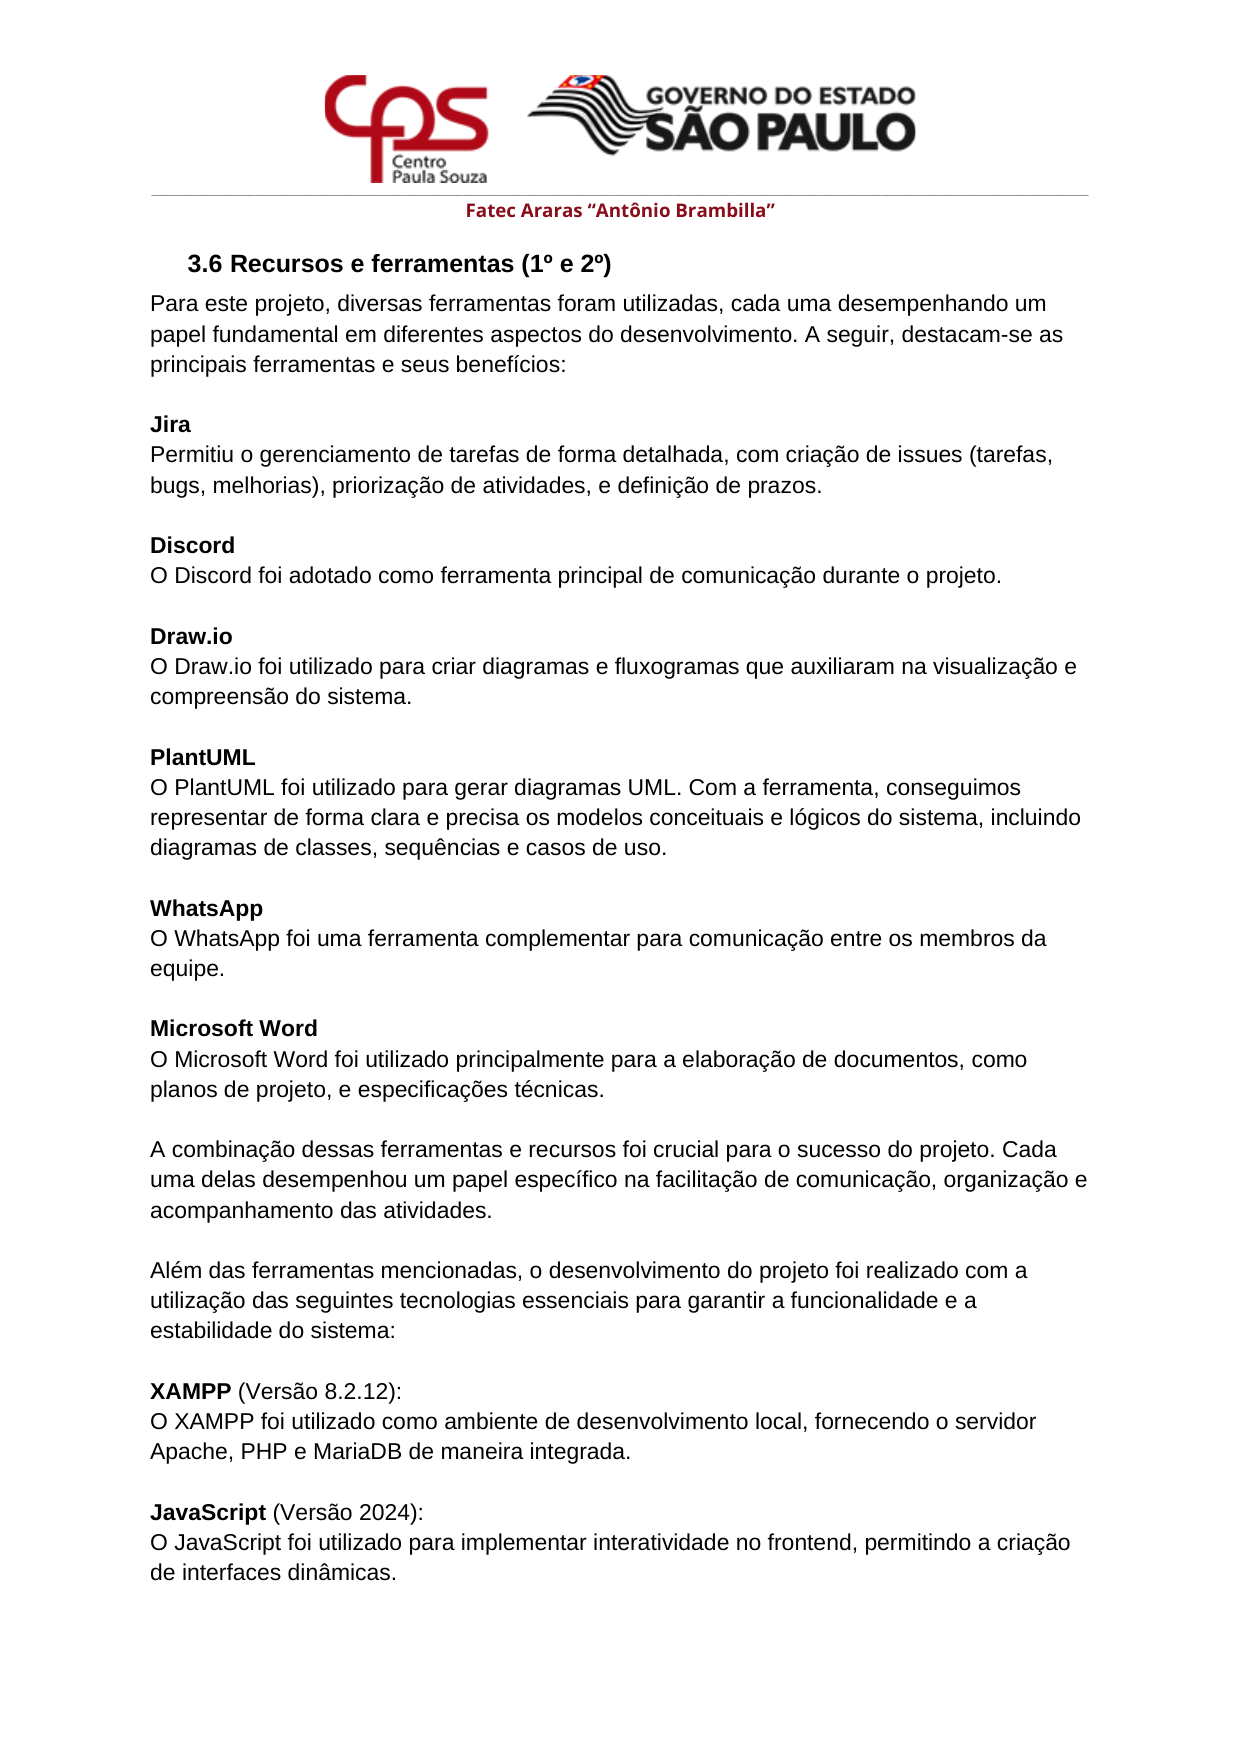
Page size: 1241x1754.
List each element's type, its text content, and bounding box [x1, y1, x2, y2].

text WhatsApp [150, 894, 1090, 921]
text Discord [150, 532, 1090, 558]
text Draw.io [150, 623, 1090, 649]
text A combinação dessas ferramentas e recursos foi crucial para o sucesso do projeto. Cada uma delas desempenhou um papel específico na facilitação de comunicação, organização e acompanhamento das atividades. [150, 1136, 1090, 1223]
text O Discord foi adotado como ferramenta principal de comunicação durante o projeto. [150, 562, 1090, 588]
text JavaScript (Versão 2024): [150, 1499, 1090, 1525]
text PlantUML [150, 743, 1090, 770]
text O JavaScript foi utilizado para implementar interatividade no frontend, permitindo a criação de interfaces dinâmicas. [150, 1529, 1090, 1585]
text Para este projeto, diversas ferramentas foram utilizadas, cada uma desempenhando um papel fundamental em diferentes aspectos do desenvolvimento. A seguir, destacam-se as principais ferramentas e seus benefícios: [150, 290, 1090, 377]
subtitle Recursos e ferramentas (1º e 2º) [187, 249, 1090, 278]
text O Draw.io foi utilizado para criar diagramas e fluxogramas que auxiliaram na visualização e compreensão do sistema. [150, 653, 1090, 709]
text O WhatsApp foi uma ferramenta complementar para comunicação entre os membros da equipe. [150, 925, 1090, 981]
text O PlantUML foi utilizado para gerar diagramas UML. Com a ferramenta, conseguimos representar de forma clara e precisa os modelos conceituais e lógicos do sistema, incluindo diagramas de classes, sequências e casos de uso. [150, 774, 1090, 860]
text Jira [150, 411, 1090, 437]
text XAMPP (Versão 8.2.12): [150, 1378, 1090, 1404]
text Microsoft Word [150, 1015, 1090, 1042]
text Além das ferramentas mencionadas, o desenvolvimento do projeto foi realizado com a utilização das seguintes tecnologias essenciais para garantir a funcionalidade e a estabilidade do sistema: [150, 1257, 1090, 1344]
text O Microsoft Word foi utilizado principalmente para a elaboração de documentos, como planos de projeto, e especificações técnicas. [150, 1046, 1090, 1102]
text Permitiu o gerenciamento de tarefas de forma detalhada, com criação de issues (tarefas, bugs, melhorias), priorização de atividades, e definição de prazos. [150, 441, 1090, 498]
picture [324, 75, 916, 183]
text O XAMPP foi utilizado como ambiente de desenvolvimento local, fornecendo o servidor Apache, PHP e MariaDB de maneira integrada. [150, 1408, 1090, 1464]
